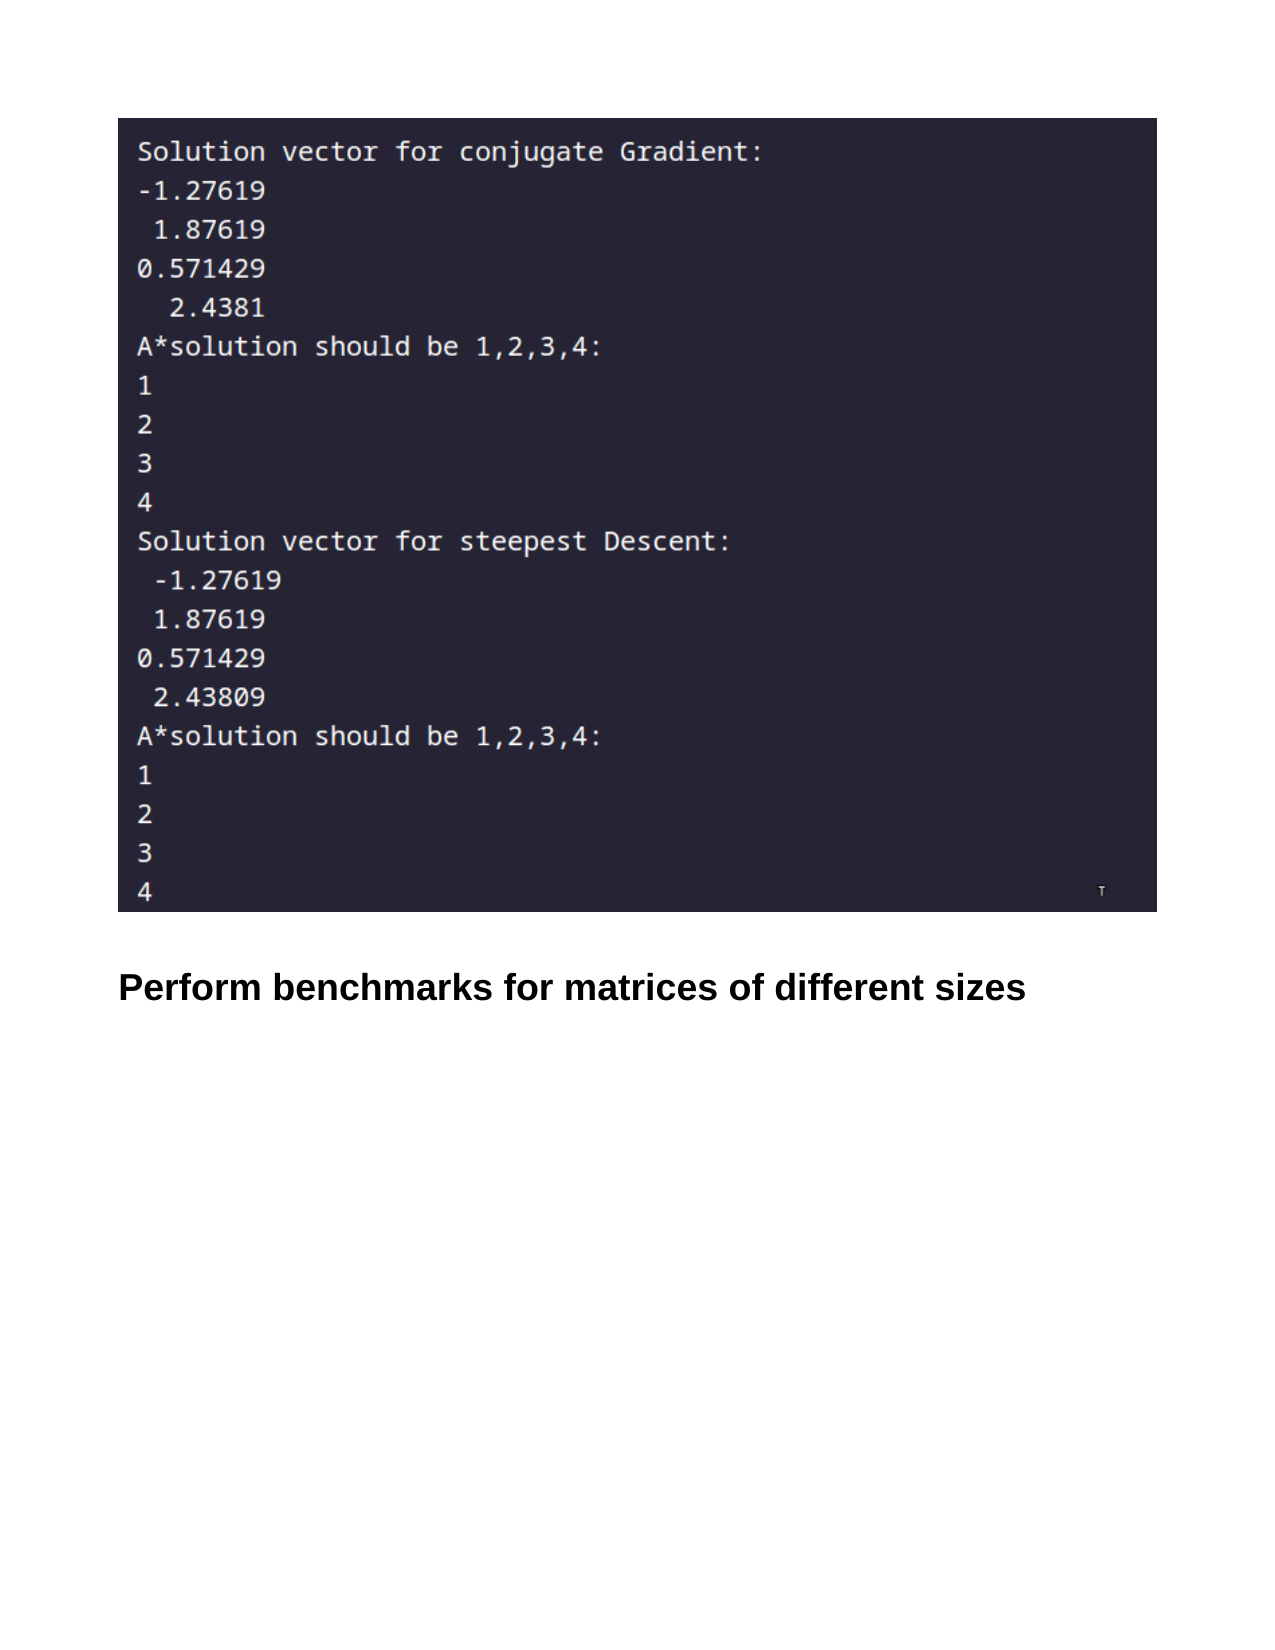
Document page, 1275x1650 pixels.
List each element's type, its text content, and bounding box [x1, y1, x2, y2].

subtitle Perform benchmarks for matrices of different sizes [118, 965, 1157, 1008]
picture [118, 118, 1157, 912]
